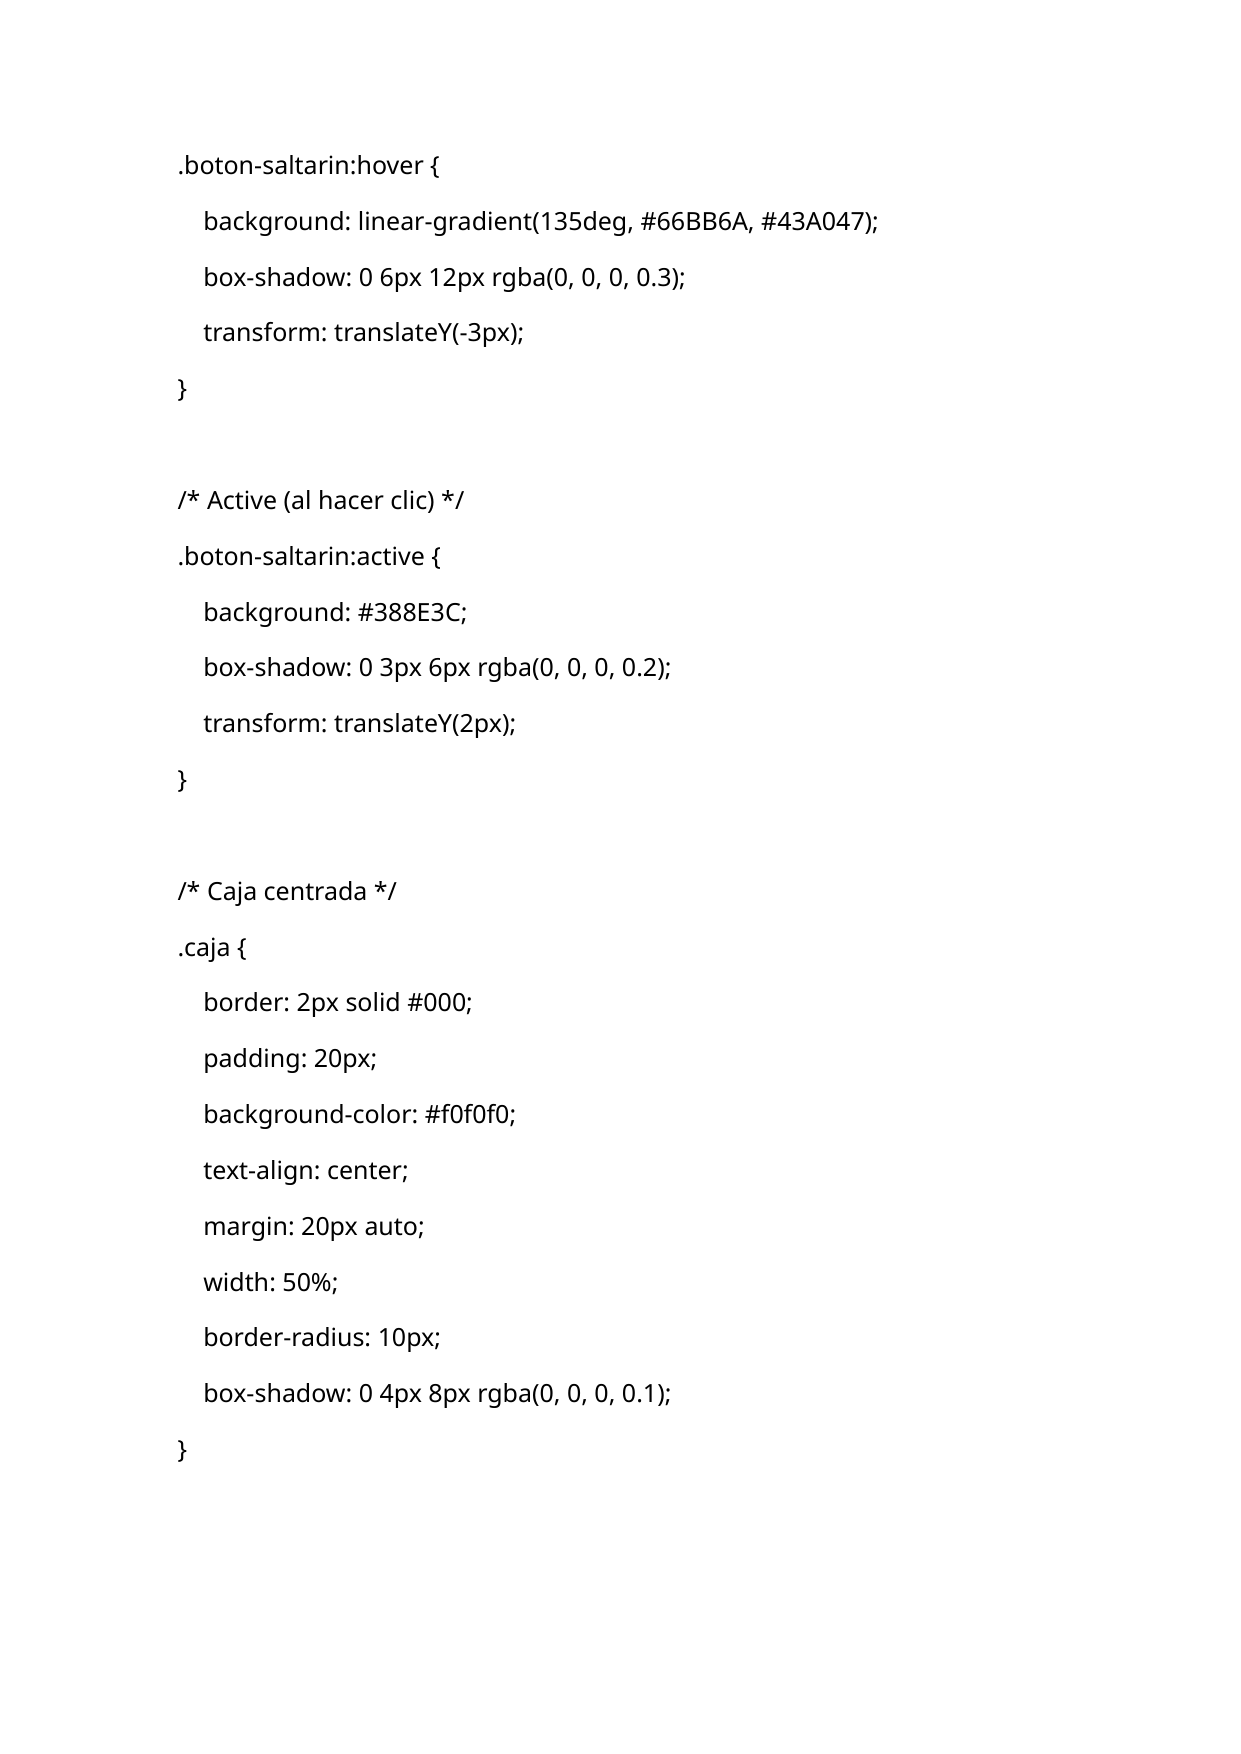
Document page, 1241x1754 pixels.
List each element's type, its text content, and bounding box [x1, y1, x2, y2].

text box-shadow: 0 3px 6px rgba(0, 0, 0, 0.2); [177, 650, 1063, 684]
text box-shadow: 0 4px 8px rgba(0, 0, 0, 0.1); [177, 1376, 1063, 1410]
text transform: translateY(-3px); [177, 315, 1063, 349]
text transform: translateY(2px); [177, 706, 1063, 740]
text background-color: #f0f0f0; [177, 1097, 1063, 1131]
text text-align: center; [177, 1153, 1063, 1187]
text } [177, 762, 1063, 796]
text margin: 20px auto; [177, 1208, 1063, 1242]
text width: 50%; [177, 1264, 1063, 1298]
text .boton-saltarin:hover { [177, 148, 1063, 182]
text .caja { [177, 929, 1063, 963]
text background: linear-gradient(135deg, #66BB6A, #43A047); [177, 203, 1063, 237]
text background: #388E3C; [177, 594, 1063, 628]
text /* Active (al hacer clic) */ [177, 483, 1063, 517]
text } [177, 371, 1063, 405]
text padding: 20px; [177, 1041, 1063, 1075]
text /* Caja centrada */ [177, 873, 1063, 907]
text } [177, 1432, 1063, 1466]
text box-shadow: 0 6px 12px rgba(0, 0, 0, 0.3); [177, 259, 1063, 293]
text border-radius: 10px; [177, 1320, 1063, 1354]
text .boton-saltarin:active { [177, 538, 1063, 572]
text border: 2px solid #000; [177, 985, 1063, 1019]
